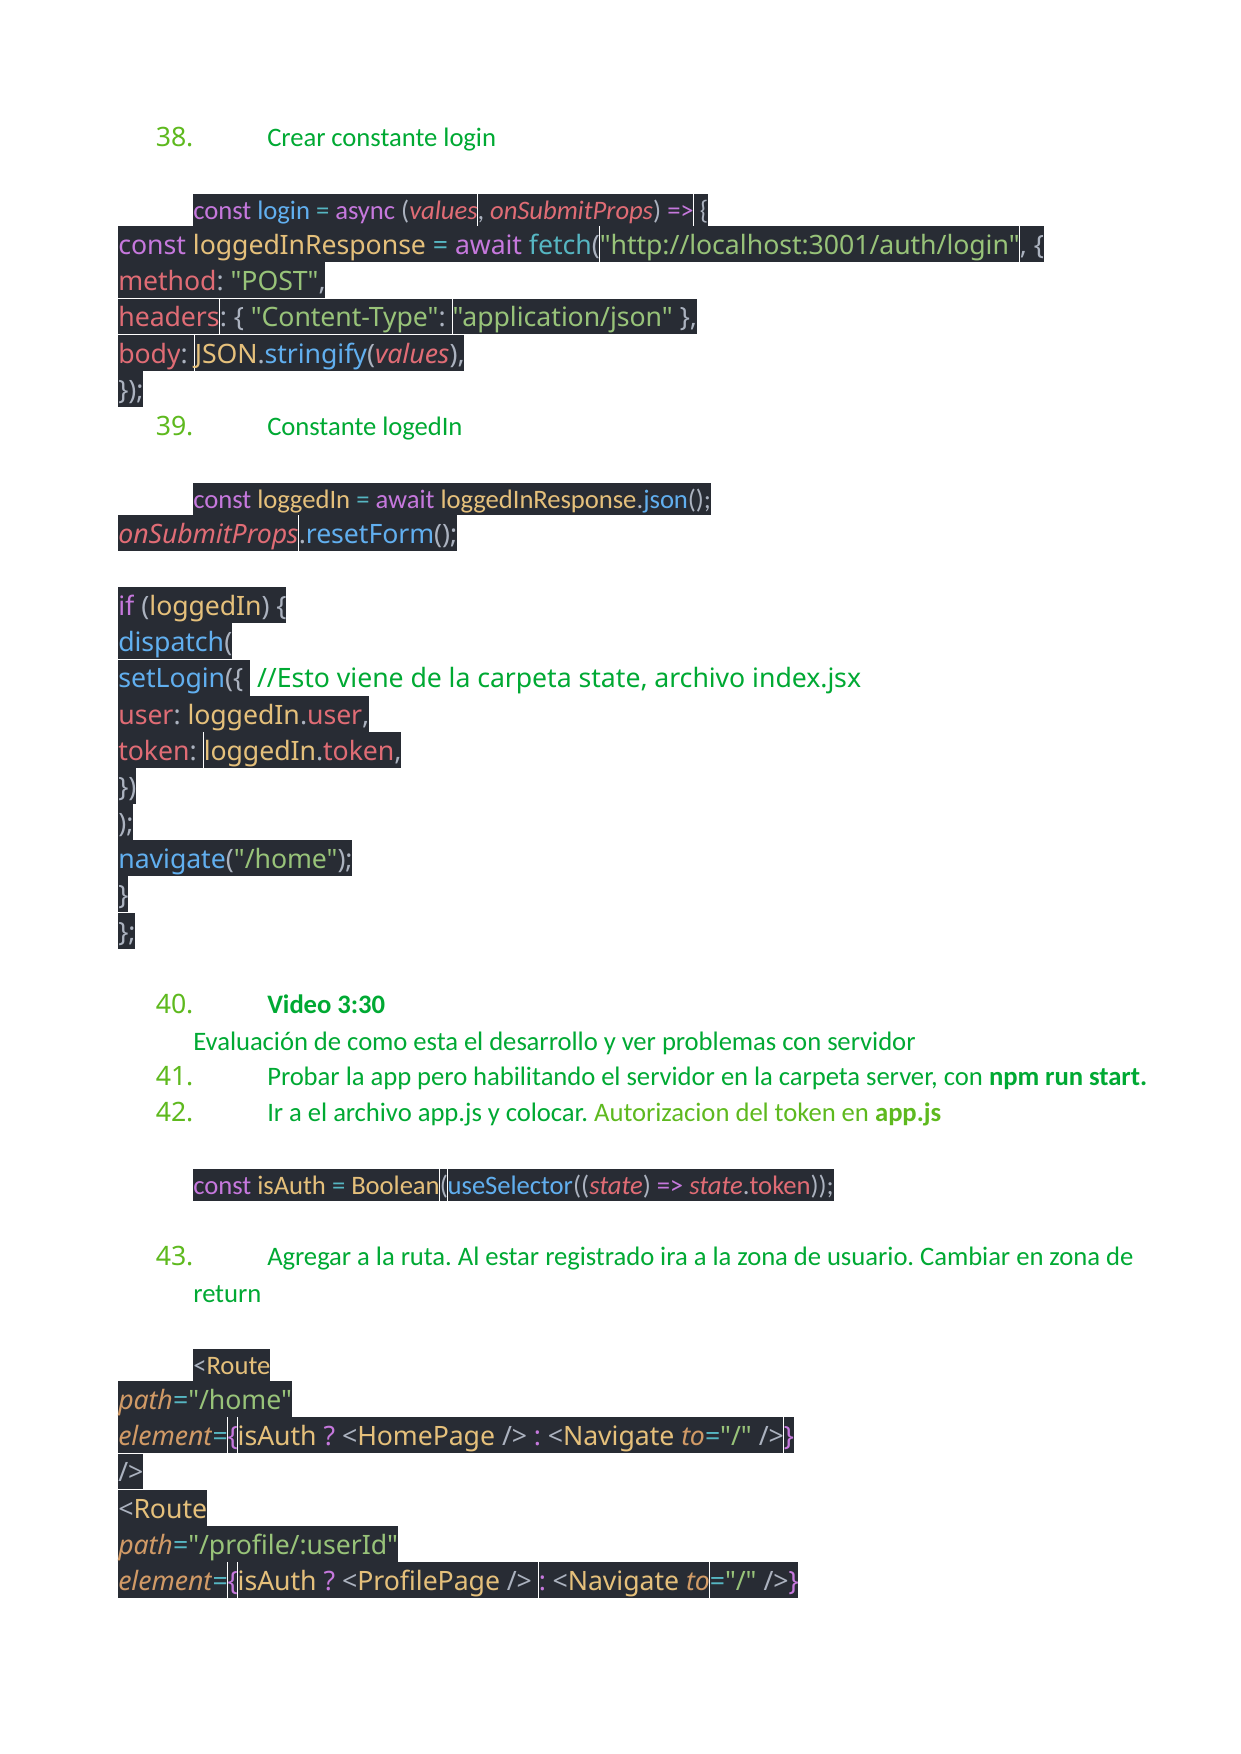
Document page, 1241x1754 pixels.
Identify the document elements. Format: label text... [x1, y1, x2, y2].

text user: loggedIn.user, [118, 696, 1175, 732]
list Probar la app pero habilitando el servidor en la carpeta server, con npm run start. [156, 1057, 1175, 1093]
list Crear constante login const login = async (values, onSubmitProps) => { [156, 118, 1175, 226]
text navigate("/home"); [118, 840, 1175, 876]
list Agregar a la ruta. Al estar registrado ira a la zona de usuario. Cambiar en zona de return <Route [156, 1237, 1175, 1381]
text /> [118, 1453, 1175, 1489]
text method: "POST", [118, 262, 1175, 298]
text path="/profile/:userId" [118, 1526, 1175, 1562]
list Constante logedIn const loggedIn = await loggedInResponse.json(); [156, 407, 1175, 515]
text onSubmitProps.resetForm(); [118, 515, 1175, 587]
text setLogin({ //Esto viene de la carpeta state, archivo index.jsx [118, 659, 1175, 696]
text token: loggedIn.token, [118, 732, 1175, 768]
text const loggedInResponse = await fetch("http://localhost:3001/auth/login", { [118, 226, 1175, 262]
text element={isAuth ? <ProfilePage /> : <Navigate to="/" />} [118, 1562, 1175, 1598]
text dispatch( [118, 623, 1175, 659]
text } [118, 876, 1175, 912]
text if (loggedIn) { [118, 587, 1175, 623]
text headers: { "Content-Type": "application/json" }, [118, 298, 1175, 334]
text }); [118, 371, 1175, 407]
list Video 3:30 Evaluación de como esta el desarrollo y ver problemas con servidor [156, 985, 1175, 1057]
text }; [118, 912, 1175, 985]
text path="/home" [118, 1381, 1175, 1417]
text }) [118, 768, 1175, 804]
list Ir a el archivo app.js y colocar. Autorizacion del token en app.js const isAuth = Boolean(useSelector((state) => state.token)); [156, 1093, 1175, 1237]
text body: JSON.stringify(values), [118, 334, 1175, 371]
text <Route [118, 1489, 1175, 1526]
text element={isAuth ? <HomePage /> : <Navigate to="/" />} [118, 1417, 1175, 1453]
text ); [118, 804, 1175, 840]
